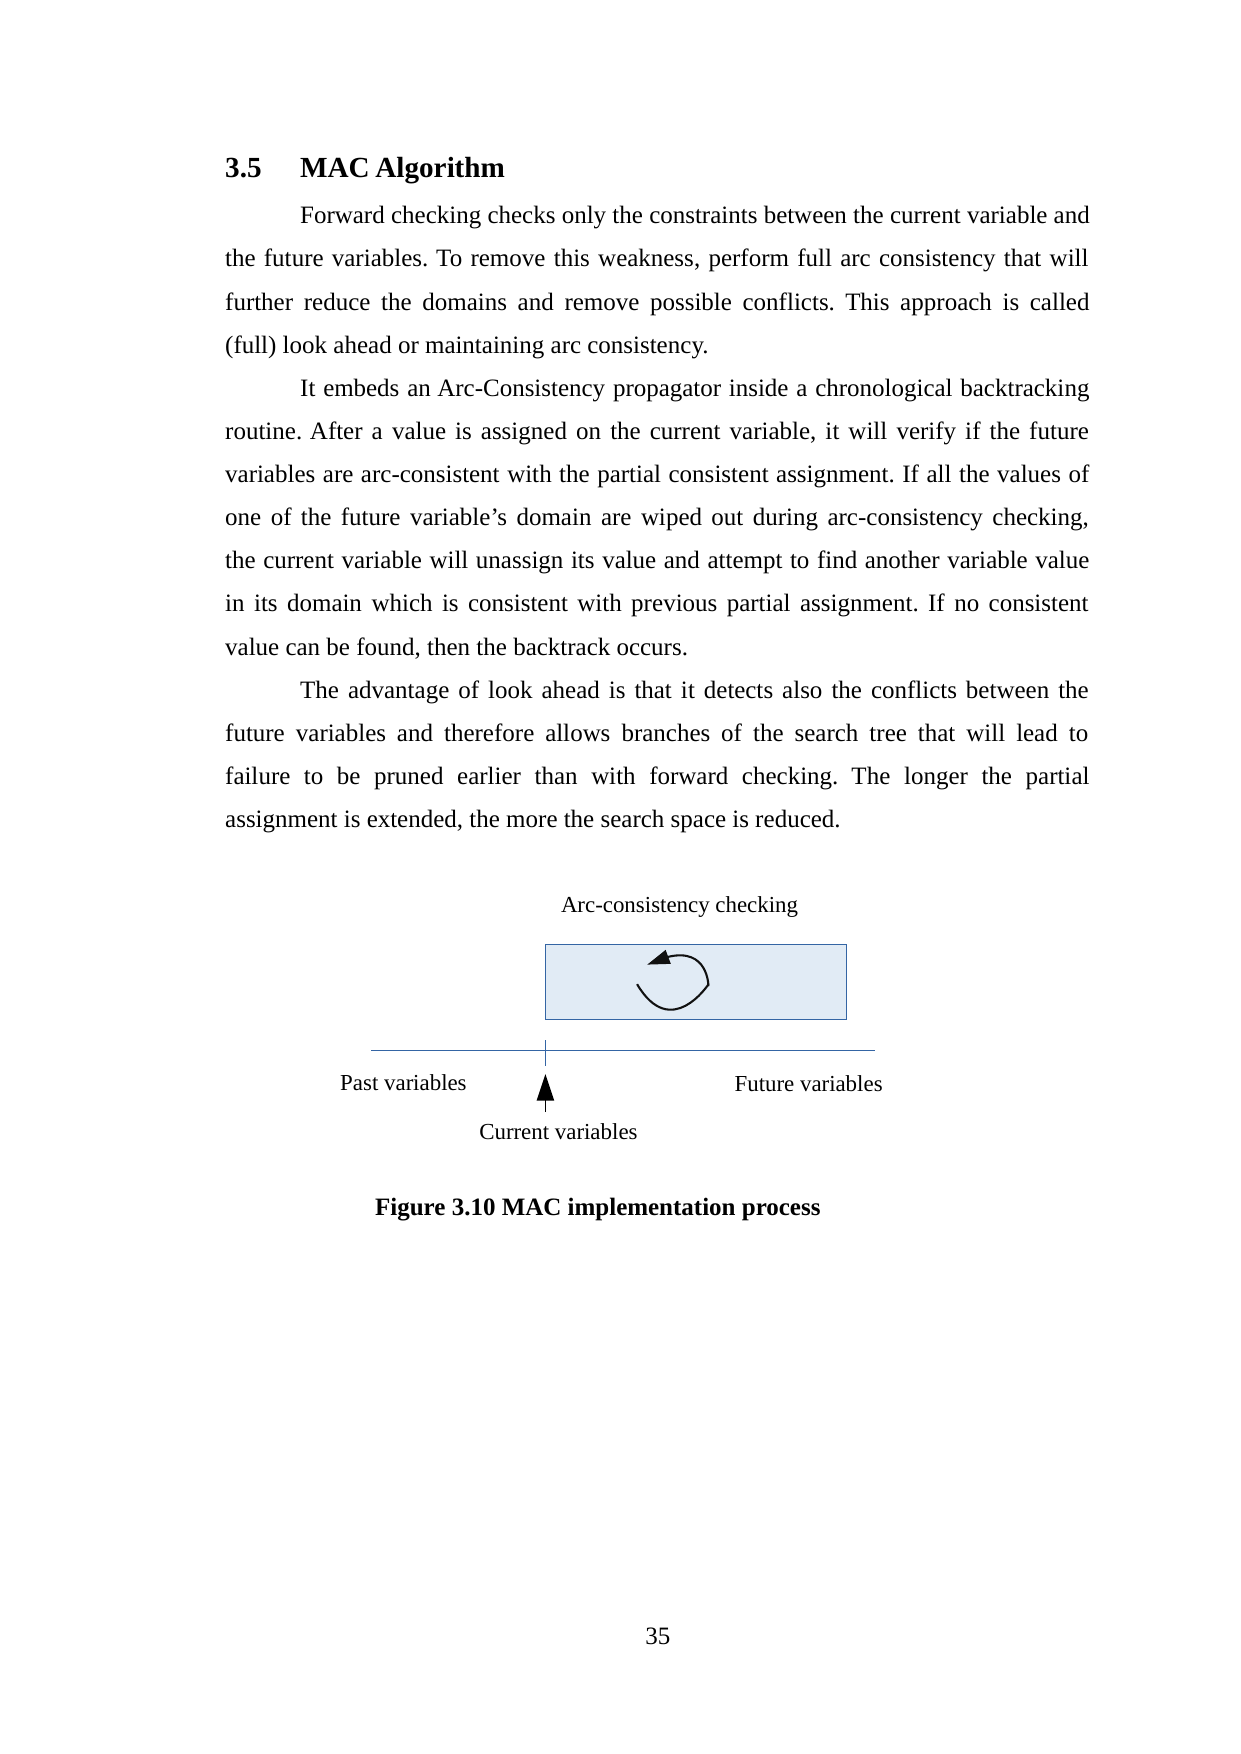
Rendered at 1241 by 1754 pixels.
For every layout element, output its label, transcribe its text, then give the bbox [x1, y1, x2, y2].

title It embeds an Arc-Consistency propagator inside a chronological backtracking routine. After a value is assigned on the current variable, it will verify if the future variables are arc-consistent with the partial consistent assignment. If all the values of one of the future variable’s domain are wiped out during arc-consistency checking, the current variable will unassign its value and attempt to find another variable value in its domain which is consistent with previous partial assignment. If no consistent value can be found, then the backtrack occurs. [225, 373, 1090, 660]
title The advantage of look ahead is that it detects also the conflicts between the future variables and therefore allows branches of the search tree that will lead to failure to be pruned earlier than with forward checking. The longer the partial assignment is extended, the more the search space is reduced. [225, 675, 1090, 833]
title Forward checking checks only the constraints between the current variable and the future variables. To remove this weakness, perform full arc consistency that will further reduce the domains and remove possible conflicts. This approach is called (full) look ahead or maintaining arc consistency. [225, 200, 1090, 358]
title 3.5 MAC Algorithm [225, 150, 1090, 183]
title Figure 3.10 MAC implementation process [225, 1192, 1090, 1221]
